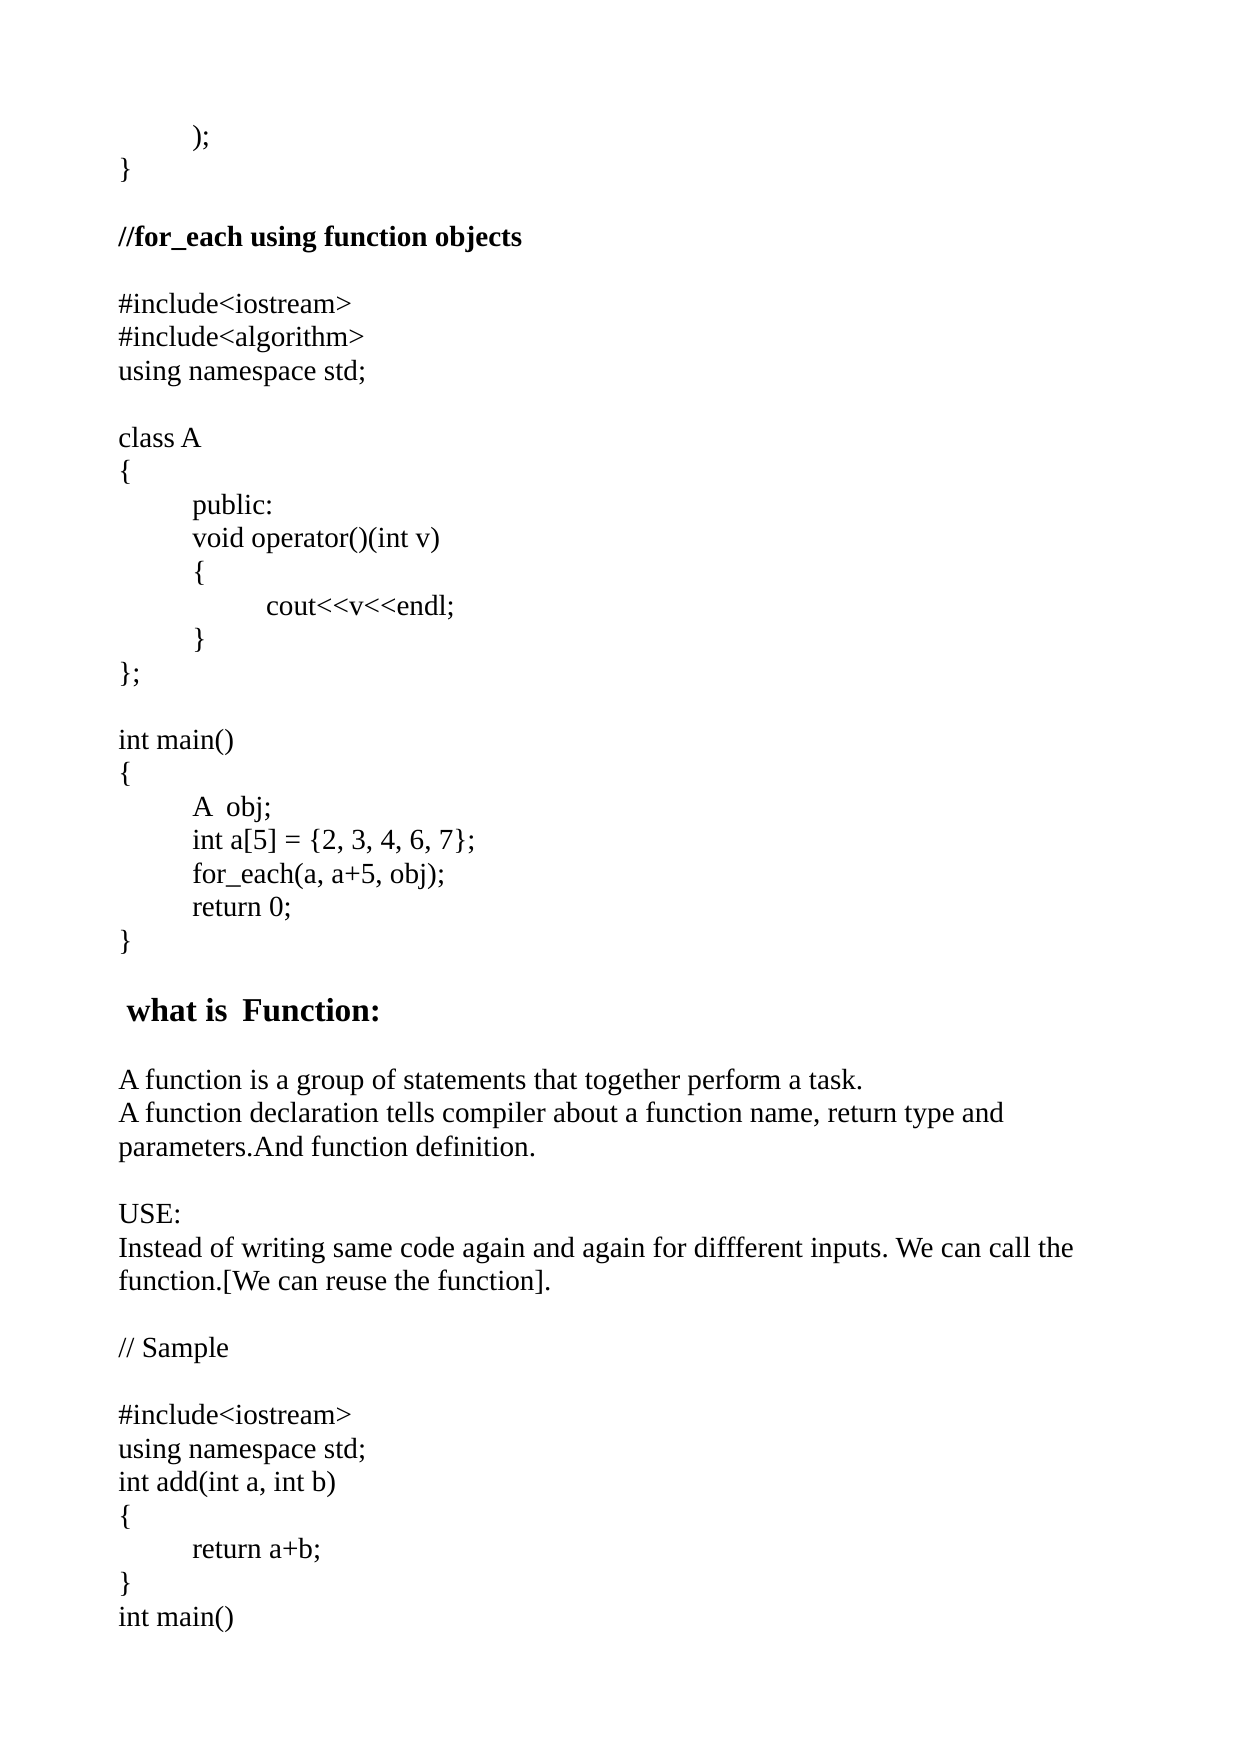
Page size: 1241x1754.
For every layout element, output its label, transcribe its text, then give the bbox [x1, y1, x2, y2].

text ); [118, 118, 1122, 152]
text } [118, 1565, 1122, 1599]
text return 0; [118, 889, 1122, 923]
text for_each(a, a+5, obj); [118, 856, 1122, 889]
text #include<iostream> [118, 1397, 1122, 1431]
text } [118, 621, 1122, 655]
text // Sample [118, 1330, 1122, 1364]
text #include<algorithm> [118, 319, 1122, 353]
text A function declaration tells compiler about a function name, return type and parameters.And function definition. [118, 1096, 1122, 1163]
text { [118, 755, 1122, 789]
text { [118, 554, 1122, 588]
text using namespace std; [118, 1431, 1122, 1464]
text public: [118, 487, 1122, 521]
text int add(int a, int b) [118, 1464, 1122, 1498]
text void operator()(int v) [118, 521, 1122, 554]
text using namespace std; [118, 353, 1122, 386]
text #include<iostream> [118, 286, 1122, 319]
text A function is a group of statements that together perform a task. [118, 1062, 1122, 1096]
text what is Function: [118, 990, 1122, 1028]
text }; [118, 655, 1122, 688]
text } [118, 152, 1122, 185]
text class A [118, 420, 1122, 453]
text int main() [118, 722, 1122, 755]
text int main() [118, 1599, 1122, 1632]
text cout<<v<<endl; [118, 588, 1122, 621]
text A obj; [118, 789, 1122, 822]
text } [118, 923, 1122, 957]
text int a[5] = {2, 3, 4, 6, 7}; [118, 822, 1122, 856]
text USE: [118, 1196, 1122, 1230]
text { [118, 453, 1122, 487]
text //for_each using function objects [118, 219, 1122, 252]
text Instead of writing same code again and again for diffferent inputs. We can call the function.[We can reuse the function]. [118, 1230, 1122, 1297]
text { [118, 1498, 1122, 1532]
text return a+b; [118, 1532, 1122, 1565]
